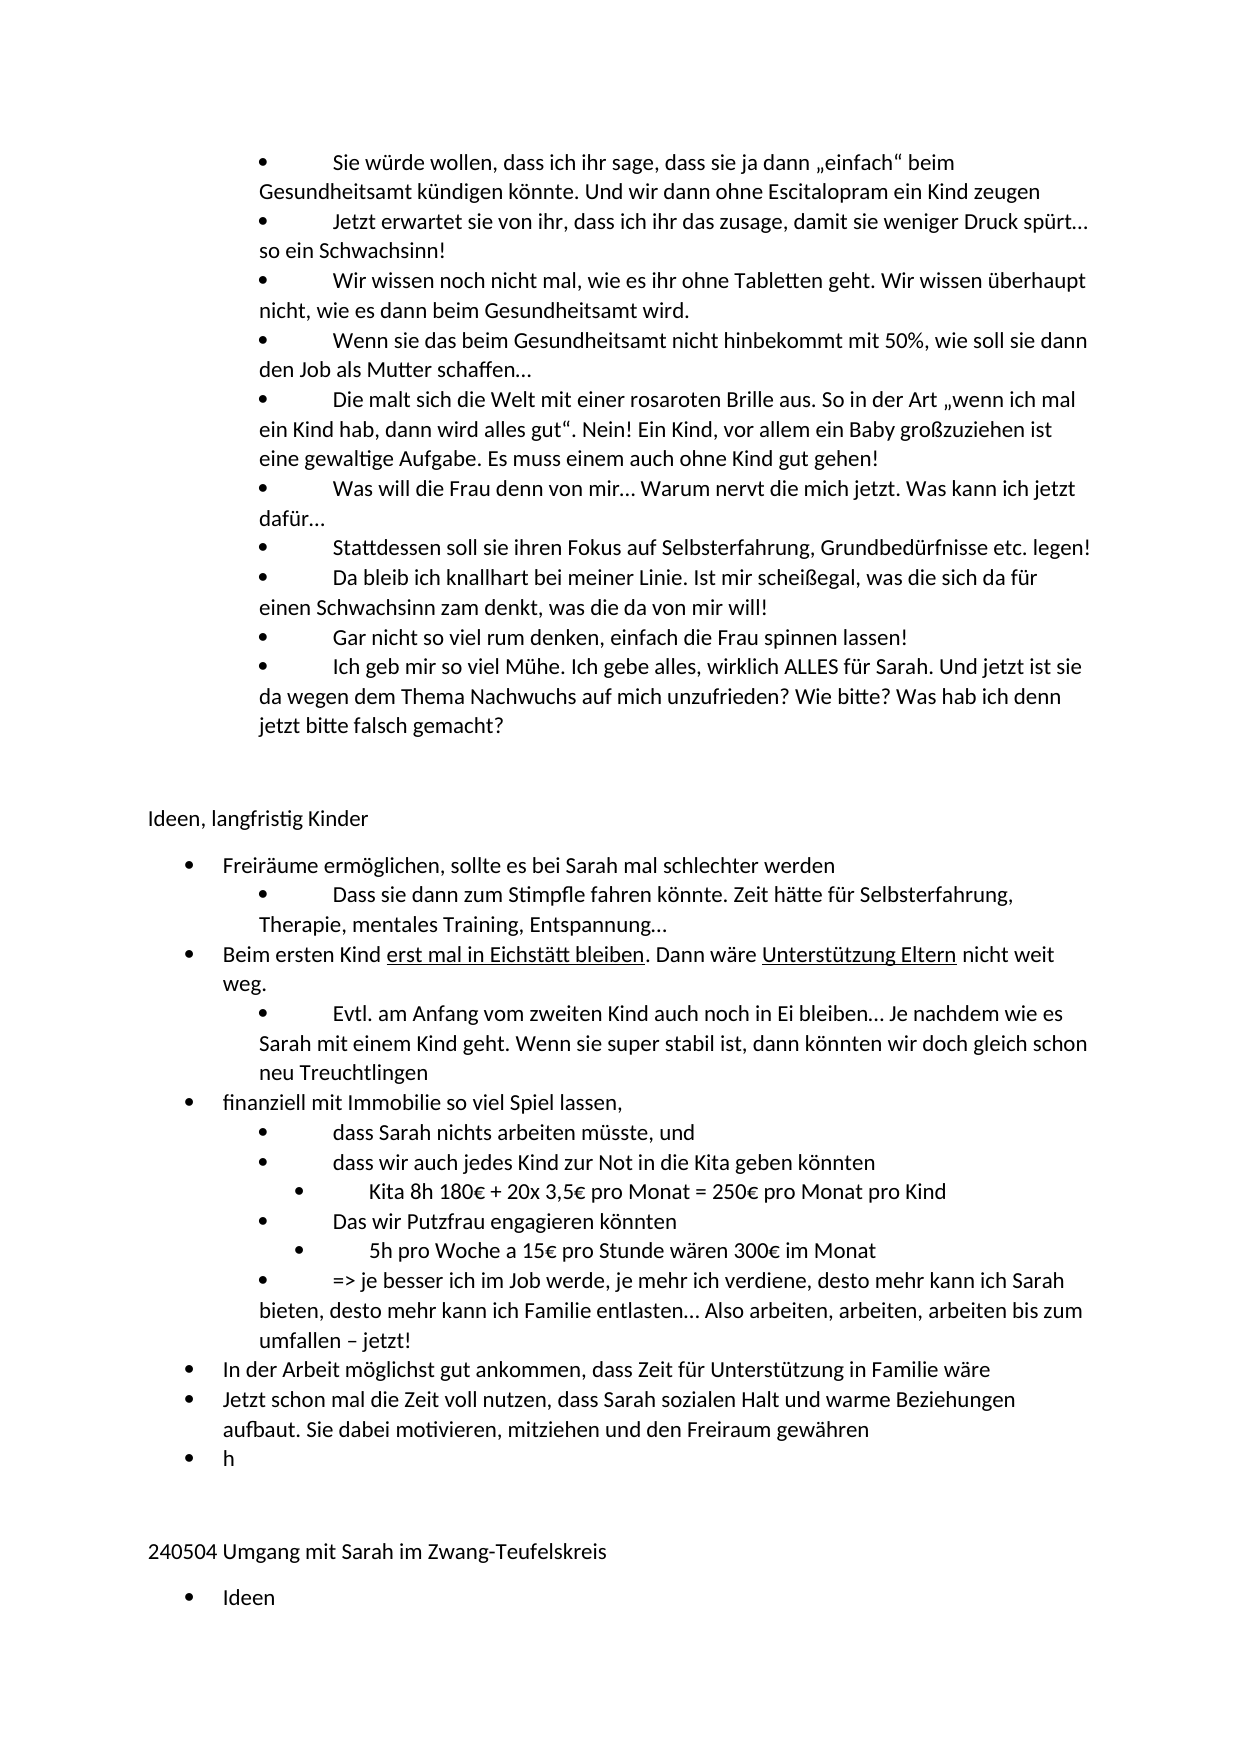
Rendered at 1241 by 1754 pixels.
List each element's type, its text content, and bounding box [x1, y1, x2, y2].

list Kita 8h 180€ + 20x 3,5€ pro Monat = 250€ pro Monat pro Kind [295, 1177, 1093, 1205]
list finanziell mit Immobilie so viel Spiel lassen, [185, 1088, 1093, 1116]
list In der Arbeit möglichst gut ankommen, dass Zeit für Unterstützung in Familie wäre [185, 1355, 1093, 1383]
list Gar nicht so viel rum denken, einfach die Frau spinnen lassen! [259, 623, 1093, 651]
list Wir wissen noch nicht mal, wie es ihr ohne Tabletten geht. Wir wissen überhaupt nicht, wie es dann beim Gesundheitsamt wird. [259, 266, 1093, 324]
list 5h pro Woche a 15€ pro Stunde wären 300€ im Monat [295, 1237, 1093, 1265]
list Was will die Frau denn von mir… Warum nervt die mich jetzt. Was kann ich jetzt dafür… [259, 474, 1093, 532]
list Jetzt schon mal die Zeit voll nutzen, dass Sarah sozialen Halt und warme Beziehungen aufbaut. Sie dabei motivieren, mitziehen und den Freiraum gewähren [185, 1385, 1093, 1443]
list Stattdessen soll sie ihren Fokus auf Selbsterfahrung, Grundbedürfnisse etc. legen! [259, 533, 1093, 562]
list Die malt sich die Welt mit einer rosaroten Brille aus. So in der Art „wenn ich mal ein Kind hab, dann wird alles gut“. Nein! Ein Kind, vor allem ein Baby großzuziehen ist eine gewaltige Aufgabe. Es muss einem auch ohne Kind gut gehen! [259, 385, 1093, 472]
list h [185, 1444, 1093, 1472]
list dass wir auch jedes Kind zur Not in die Kita geben könnten [259, 1148, 1093, 1176]
text 240504 Umgang mit Sarah im Zwang-Teufelskreis [148, 1537, 1093, 1565]
list dass Sarah nichts arbeiten müsste, und [259, 1118, 1093, 1146]
list Sie würde wollen, dass ich ihr sage, dass sie ja dann „einfach“ beim Gesundheitsamt kündigen könnte. Und wir dann ohne Escitalopram ein Kind zeugen [259, 148, 1093, 205]
list Freiräume ermöglichen, sollte es bei Sarah mal schlechter werden [185, 851, 1093, 879]
text Ideen, langfristig Kinder [148, 804, 1093, 832]
list Dass sie dann zum Stimpfle fahren könnte. Zeit hätte für Selbsterfahrung, Therapie, mentales Training, Entspannung… [259, 880, 1093, 938]
list Ich geb mir so viel Mühe. Ich gebe alles, wirklich ALLES für Sarah. Und jetzt ist sie da wegen dem Thema Nachwuchs auf mich unzufrieden? Wie bitte? Was hab ich denn jetzt bitte falsch gemacht? [259, 652, 1093, 740]
list Ideen [185, 1583, 1093, 1612]
list => je besser ich im Job werde, je mehr ich verdiene, desto mehr kann ich Sarah bieten, desto mehr kann ich Familie entlasten… Also arbeiten, arbeiten, arbeiten bis zum umfallen – jetzt! [259, 1266, 1093, 1354]
list Beim ersten Kind erst mal in Eichstätt bleiben. Dann wäre Unterstützung Eltern nicht weit weg. [185, 940, 1093, 997]
list Jetzt erwartet sie von ihr, dass ich ihr das zusage, damit sie weniger Druck spürt… so ein Schwachsinn! [259, 207, 1093, 265]
list Das wir Putzfrau engagieren könnten [259, 1207, 1093, 1235]
list Da bleib ich knallhart bei meiner Linie. Ist mir scheißegal, was die sich da für einen Schwachsinn zam denkt, was die da von mir will! [259, 563, 1093, 621]
list Wenn sie das beim Gesundheitsamt nicht hinbekommt mit 50%, wie soll sie dann den Job als Mutter schaffen… [259, 326, 1093, 383]
list Evtl. am Anfang vom zweiten Kind auch noch in Ei bleiben… Je nachdem wie es Sarah mit einem Kind geht. Wenn sie super stabil ist, dann könnten wir doch gleich schon neu Treuchtlingen [259, 999, 1093, 1087]
